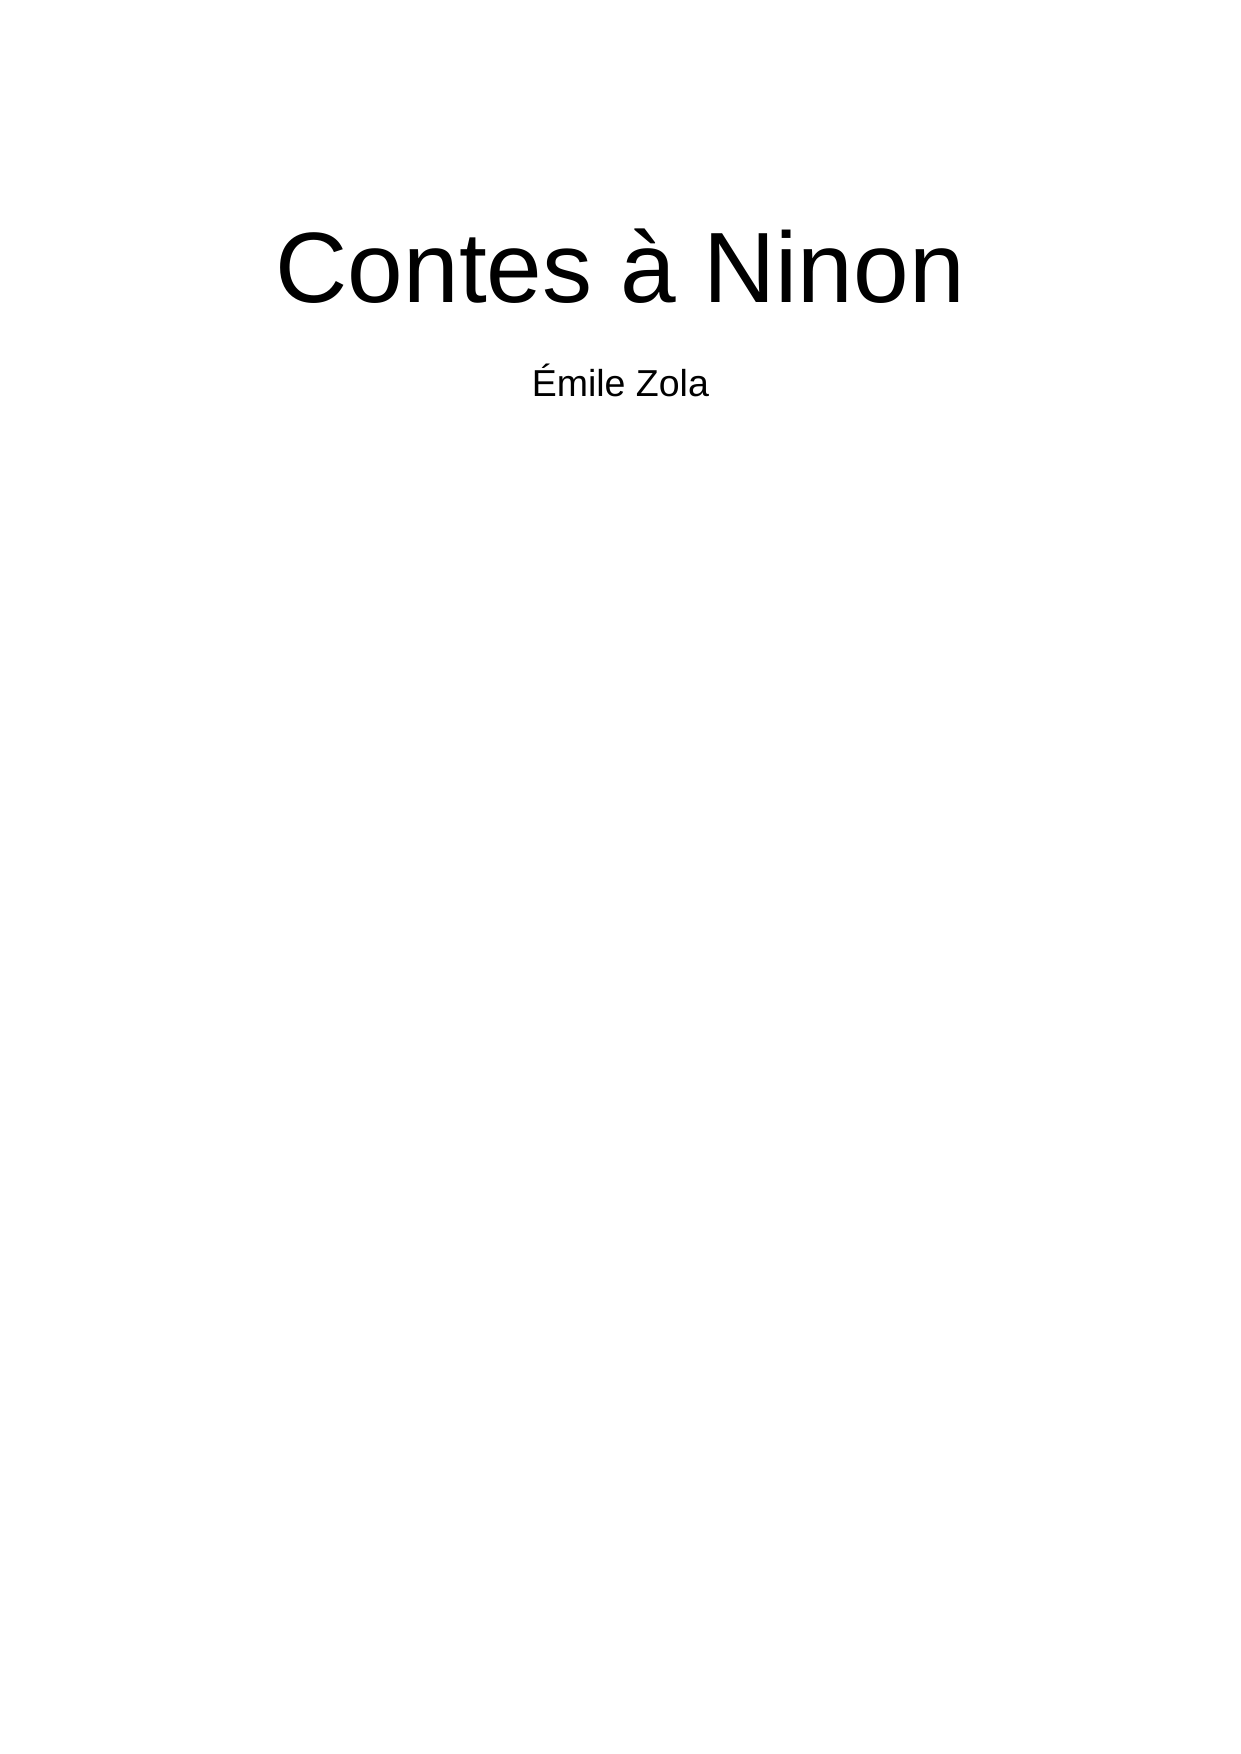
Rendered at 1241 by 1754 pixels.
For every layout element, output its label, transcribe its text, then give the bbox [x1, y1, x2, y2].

title Contes à Ninon [59, 209, 1181, 324]
subtitle Émile Zola [59, 361, 1181, 404]
